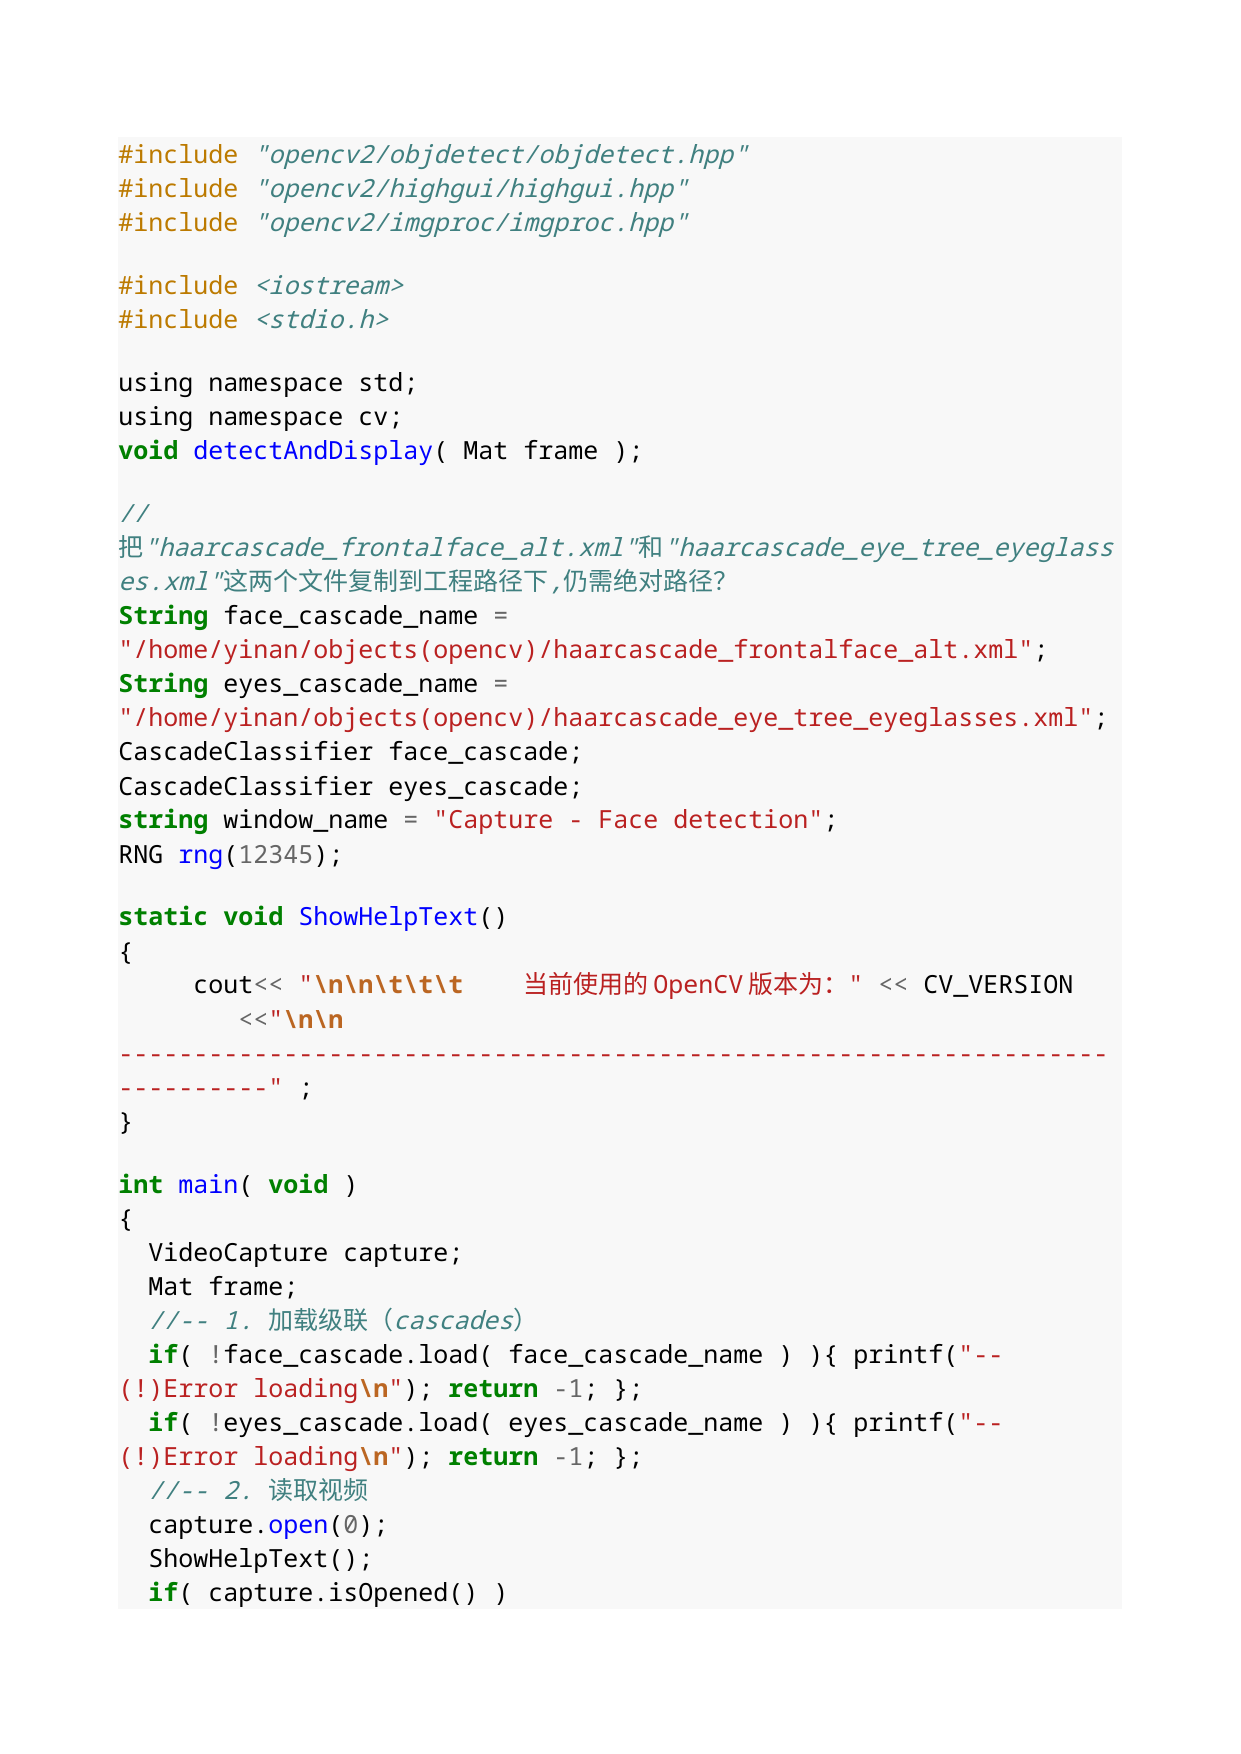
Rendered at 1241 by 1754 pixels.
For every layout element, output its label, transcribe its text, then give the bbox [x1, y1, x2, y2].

text CascadeClassifier eyes_cascade; [118, 768, 1122, 802]
text static void ShowHelpText() [118, 899, 1122, 933]
text #include <iostream> [118, 268, 1122, 302]
text ShowHelpText(); [118, 1541, 1122, 1575]
text Mat frame; [118, 1268, 1122, 1302]
text string window_name = "Capture - Face detection"; [118, 802, 1122, 836]
text if( !face_cascade.load( face_cascade_name ) ){ printf("--(!)Error loading\n"); return -1; }; [118, 1337, 1122, 1405]
text RNG rng(12345); [118, 836, 1122, 870]
text #include "opencv2/highgui/highgui.hpp" [118, 171, 1122, 205]
text void detectAndDisplay( Mat frame ); [118, 433, 1122, 467]
text <<"\n\n ----------------------------------------------------------------------------" ; [118, 1001, 1122, 1103]
text #include "opencv2/objdetect/objdetect.hpp" [118, 137, 1122, 171]
text String face_cascade_name = "/home/yinan/objects(opencv)/haarcascade_frontalface_alt.xml"; [118, 598, 1122, 666]
text String eyes_cascade_name = "/home/yinan/objects(opencv)/haarcascade_eye_tree_eyeglasses.xml"; [118, 666, 1122, 734]
text //-- 2. 读取视频 [118, 1473, 1122, 1507]
text CascadeClassifier face_cascade; [118, 734, 1122, 768]
text cout<< "\n\n\t\t\t 当前使用的OpenCV版本为：" << CV_VERSION [118, 967, 1122, 1001]
text capture.open(0); [118, 1507, 1122, 1541]
text if( !eyes_cascade.load( eyes_cascade_name ) ){ printf("--(!)Error loading\n"); return -1; }; [118, 1405, 1122, 1473]
text //-- 1. 加载级联（cascades） [118, 1302, 1122, 1337]
text using namespace std; [118, 365, 1122, 399]
text { [118, 933, 1122, 967]
text { [118, 1200, 1122, 1234]
text VideoCapture capture; [118, 1234, 1122, 1268]
text using namespace cv; [118, 399, 1122, 433]
text } [118, 1103, 1122, 1137]
text if( capture.isOpened() ) [118, 1575, 1122, 1609]
text //把"haarcascade_frontalface_alt.xml"和"haarcascade_eye_tree_eyeglasses.xml"这两个文件复制到工程路径下,仍需绝对路径？ [118, 496, 1122, 598]
text int main( void ) [118, 1166, 1122, 1200]
text #include "opencv2/imgproc/imgproc.hpp" [118, 205, 1122, 239]
text #include <stdio.h> [118, 302, 1122, 336]
